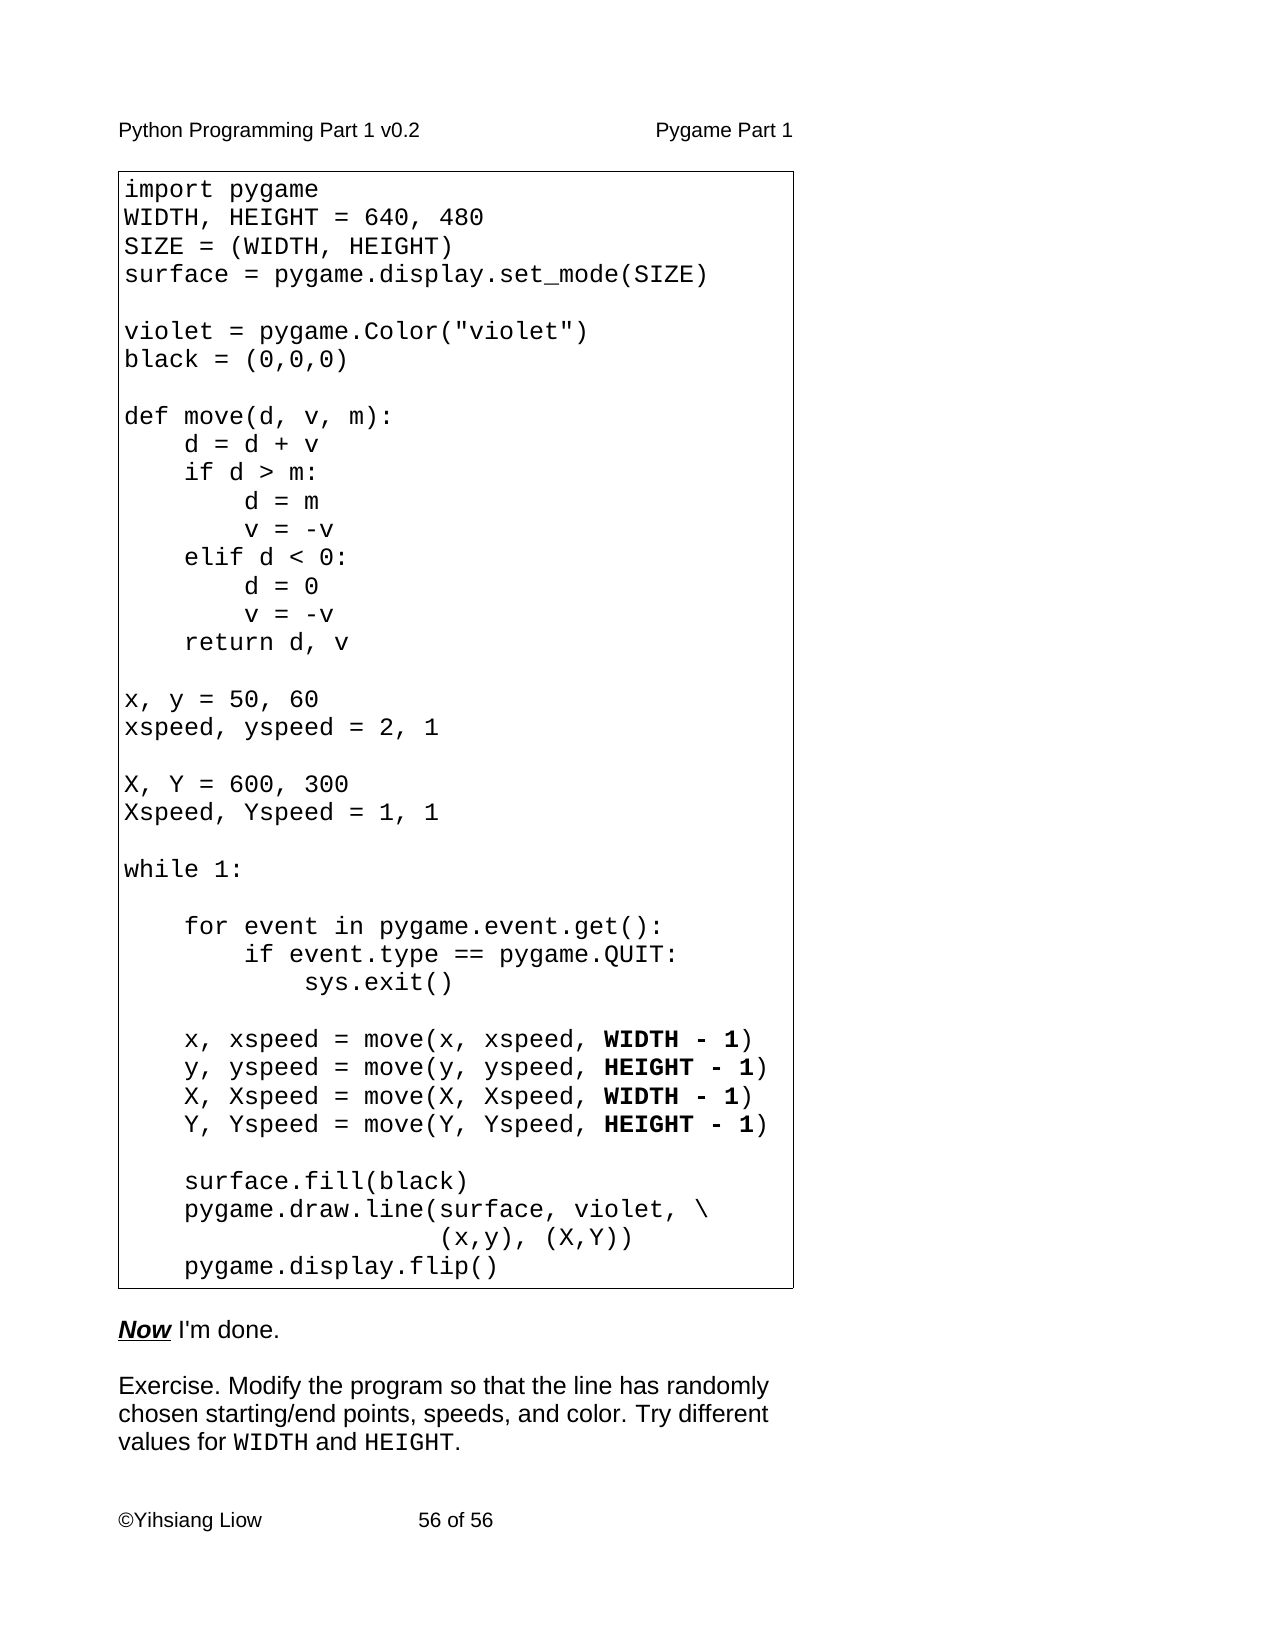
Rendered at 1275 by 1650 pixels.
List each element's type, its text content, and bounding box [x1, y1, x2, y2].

text Exercise. Modify the program so that the line has randomly chosen starting/end points, speeds, and color. Try different values for WIDTH and HEIGHT. [118, 1372, 793, 1458]
text Now I'm done. [118, 1316, 793, 1344]
table_header import pygame WIDTH, HEIGHT = 640, 480 SIZE = (WIDTH, HEIGHT) surface = pygame.display.set_mode(SIZE) violet = pygame.Color("violet") black = (0,0,0) def move(d, v, m): d = d + v if d > m: d = m v = -v elif d < 0: d = 0 v = -v return d, v x, y = 50, 60 xspeed, yspeed = 2, 1 X, Y = 600, 300 Xspeed, Yspeed = 1, 1 while 1: for event in pygame.event.get(): if event.type == pygame.QUIT: sys.exit() x, xspeed = move(x, xspeed, WIDTH - 1) y, yspeed = move(y, yspeed, HEIGHT - 1) X, Xspeed = move(X, Xspeed, WIDTH - 1) Y, Yspeed = move(Y, Yspeed, HEIGHT - 1) surface.fill(black) pygame.draw.line(surface, violet, \ (x,y), (X,Y)) pygame.display.flip() [119, 172, 793, 1287]
